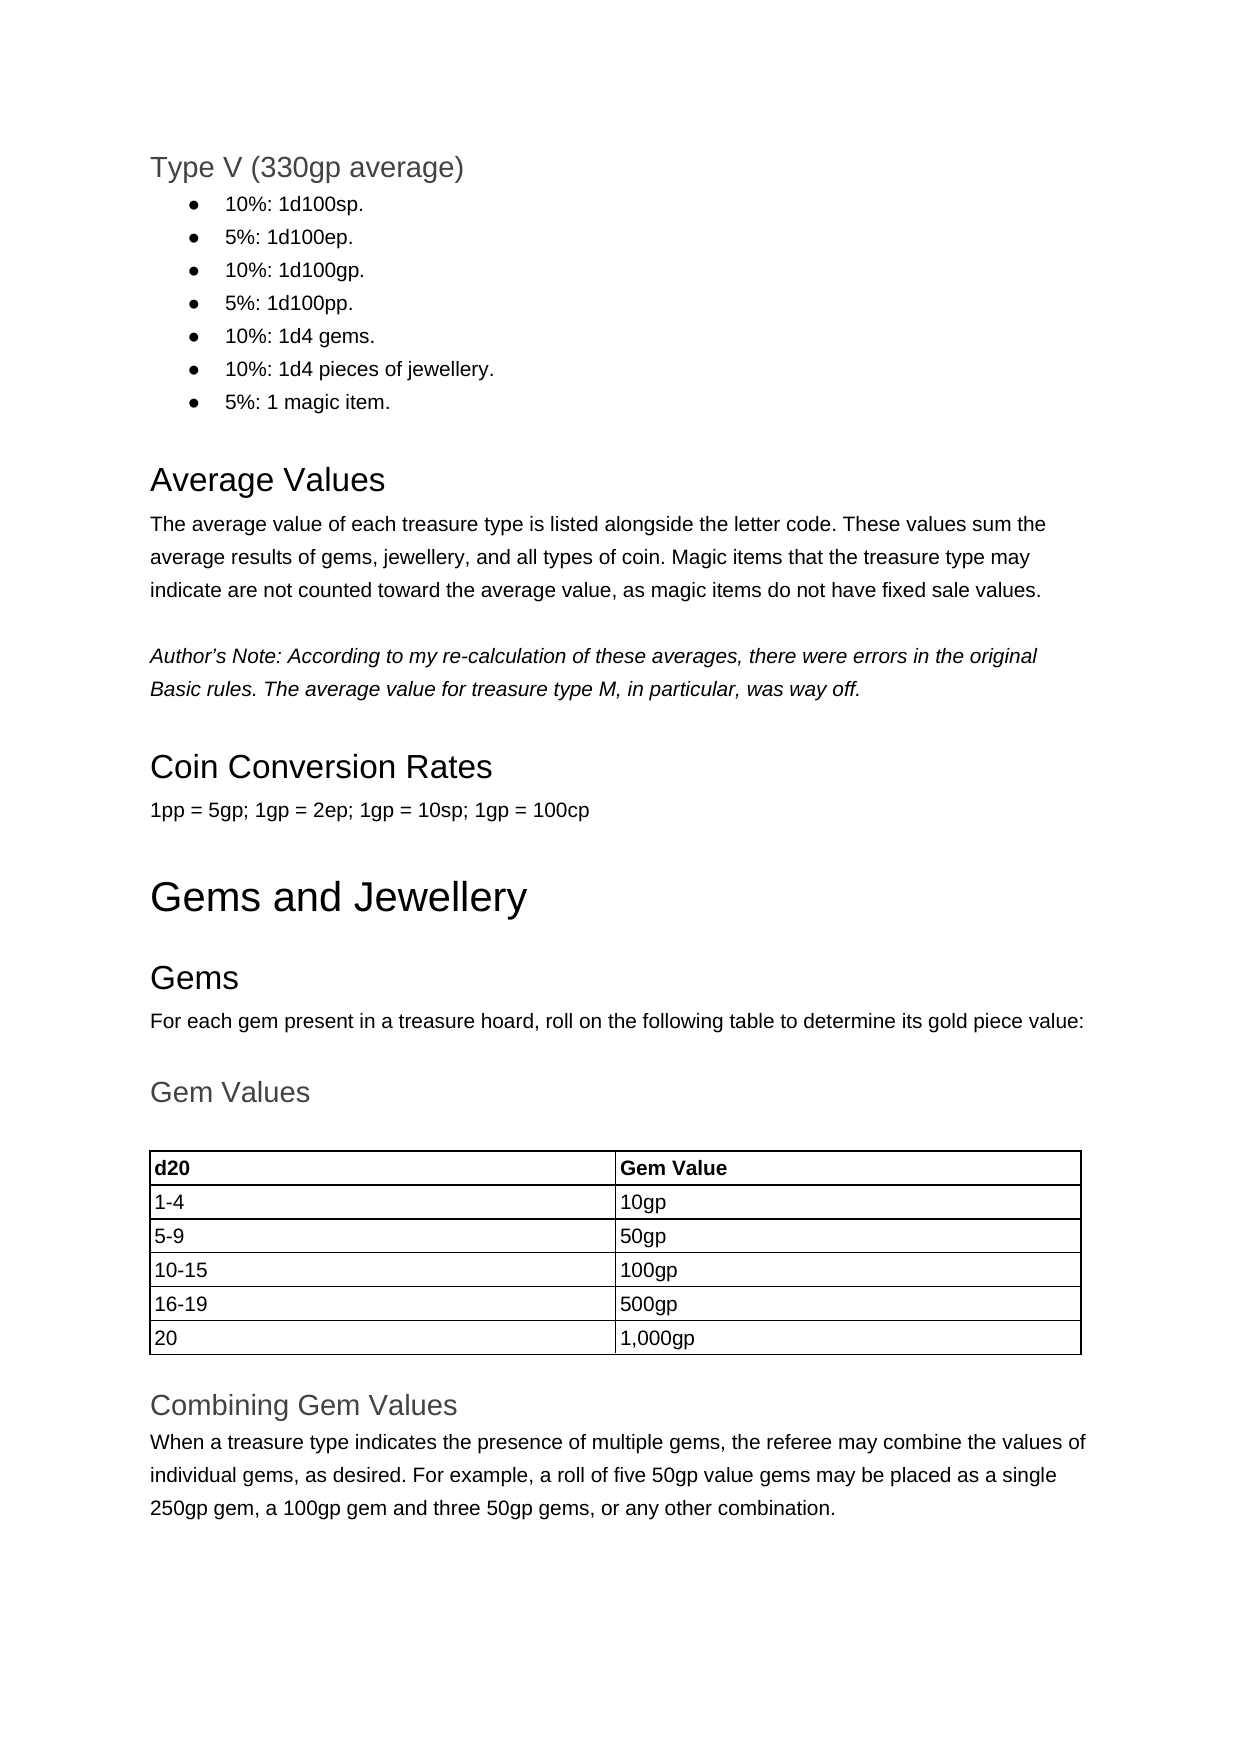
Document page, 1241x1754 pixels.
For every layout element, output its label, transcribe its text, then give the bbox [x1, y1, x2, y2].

table_cell 10gp [616, 1186, 1080, 1218]
list 5%: 1 magic item. [187, 390, 1090, 414]
table_cell 5-9 [151, 1220, 615, 1252]
text The average value of each treasure type is listed alongside the letter code. These values sum the average results of gems, jewellery, and all types of coin. Magic items that the treasure type may indicate are not counted toward the average value, as magic items do not have fixed sale values. [150, 511, 1090, 601]
subtitle Gems [150, 958, 1090, 997]
text For each gem present in a treasure hoard, roll on the following table to determine its gold piece value: [150, 1009, 1090, 1033]
table_cell 20 [151, 1321, 615, 1353]
list 5%: 1d100ep. [187, 225, 1090, 249]
table_cell 10-15 [151, 1253, 615, 1286]
subtitle Average Values [150, 461, 1090, 499]
table_header Gem Value [616, 1152, 1080, 1184]
list 10%: 1d100gp. [187, 258, 1090, 282]
subtitle Type V (330gp average) [150, 150, 1090, 183]
subtitle Combining Gem Values [150, 1388, 1090, 1422]
text When a treasure type indicates the presence of multiple gems, the referee may combine the values of individual gems, as desired. For example, a roll of five 50gp value gems may be placed as a single 250gp gem, a 100gp gem and three 50gp gems, or any other combination. [150, 1430, 1090, 1520]
list 10%: 1d100sp. [187, 192, 1090, 216]
subtitle Coin Conversion Rates [150, 747, 1090, 786]
list 5%: 1d100pp. [187, 291, 1090, 315]
subtitle Gems and Jewellery [150, 873, 1090, 921]
table_cell 1-4 [151, 1186, 615, 1218]
table_cell 500gp [616, 1287, 1080, 1319]
table_cell 16-19 [151, 1287, 615, 1319]
list 10%: 1d4 pieces of jewellery. [187, 357, 1090, 381]
table_cell 50gp [616, 1220, 1080, 1252]
table_cell 100gp [616, 1253, 1080, 1286]
subtitle Gem Values [150, 1075, 1090, 1109]
table_cell 1,000gp [616, 1321, 1080, 1353]
table_header d20 [151, 1152, 615, 1184]
text 1pp = 5gp; 1gp = 2ep; 1gp = 10sp; 1gp = 100cp [150, 798, 1090, 822]
list 10%: 1d4 gems. [187, 324, 1090, 348]
text Author’s Note: According to my re-calculation of these averages, there were errors in the original Basic rules. The average value for treasure type M, in particular, was way off. [150, 643, 1090, 701]
